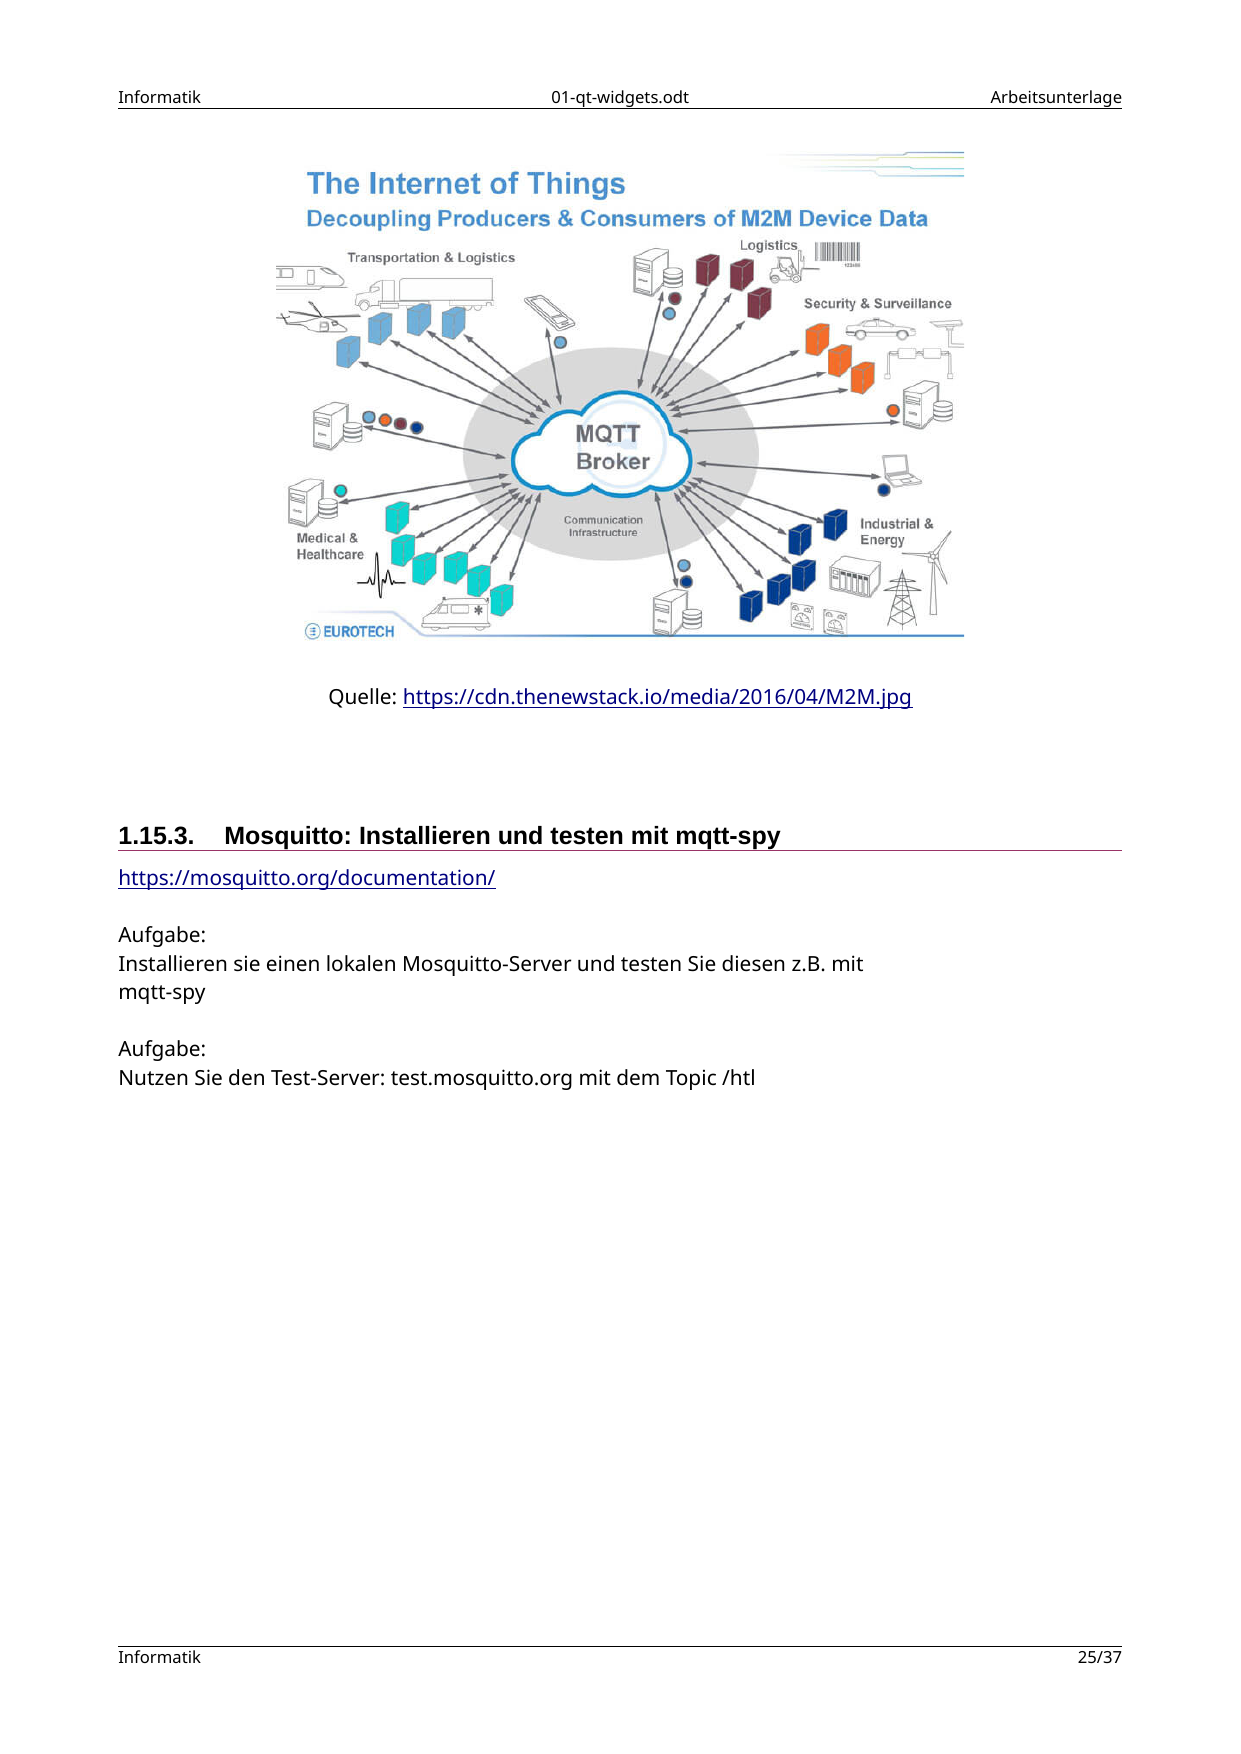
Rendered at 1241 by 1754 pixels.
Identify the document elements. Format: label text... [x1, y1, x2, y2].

text Installieren sie einen lokalen Mosquitto-Server und testen Sie diesen z.B. mit [118, 949, 1122, 977]
text Quelle: https://cdn.thenewstack.io/media/2016/04/M2M.jpg [118, 682, 1122, 711]
text mqtt-spy [118, 977, 1122, 1006]
picture [276, 137, 965, 654]
subtitle Mosquitto: Installieren und testen mit mqtt-spy [118, 821, 1122, 850]
text https://mosquitto.org/documentation/ [118, 863, 1122, 892]
text Aufgabe: [118, 920, 1122, 949]
text Aufgabe: [118, 1034, 1122, 1063]
text Nutzen Sie den Test-Server: test.mosquitto.org mit dem Topic /htl [118, 1063, 1122, 1091]
